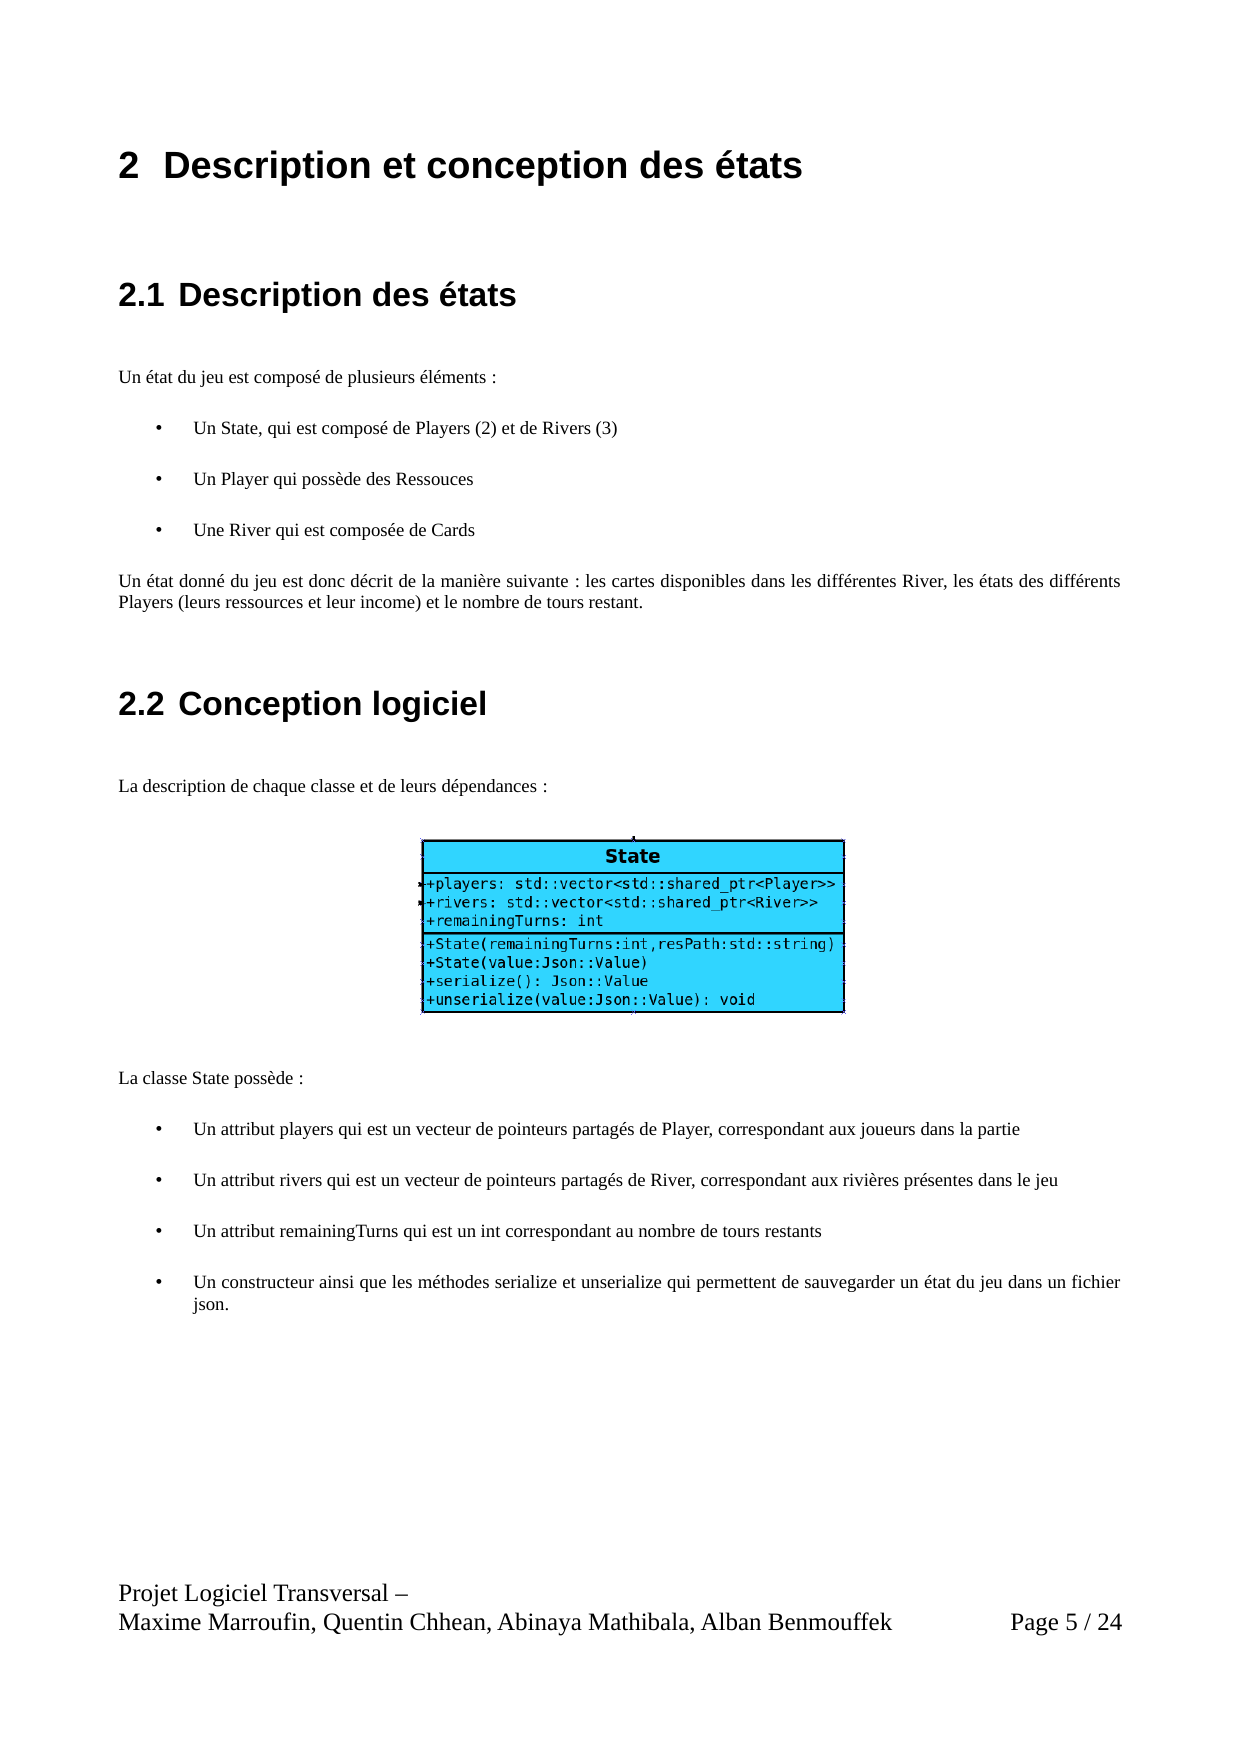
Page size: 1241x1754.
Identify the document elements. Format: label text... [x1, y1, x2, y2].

list Une River qui est composée de Cards [156, 519, 1122, 540]
list Un State, qui est composé de Players (2) et de Rivers (3) [156, 417, 1122, 438]
text La classe State possède : [118, 1067, 1122, 1088]
subtitle Conception logiciel [118, 684, 1122, 722]
list Un attribut rivers qui est un vecteur de pointeurs partagés de River, correspondant aux rivières présentes dans le jeu [156, 1169, 1122, 1190]
subtitle Description des états [118, 274, 1122, 313]
subtitle Description et conception des états [118, 143, 1122, 187]
text Un état du jeu est composé de plusieurs éléments : [118, 366, 1122, 387]
list Un Player qui possède des Ressouces [156, 468, 1122, 489]
list Un attribut players qui est un vecteur de pointeurs partagés de Player, correspondant aux joueurs dans la partie [156, 1118, 1122, 1139]
list Un attribut remainingTurns qui est un int correspondant au nombre de tours restants [156, 1220, 1122, 1241]
picture [418, 836, 848, 1016]
list Un constructeur ainsi que les méthodes serialize et unserialize qui permettent de sauvegarder un état du jeu dans un fichier json. [156, 1271, 1122, 1314]
text La description de chaque classe et de leurs dépendances : [118, 775, 1122, 796]
text Un état donné du jeu est donc décrit de la manière suivante : les cartes disponibles dans les différentes River, les états des différents Players (leurs ressources et leur income) et le nombre de tours restant. [118, 570, 1122, 613]
